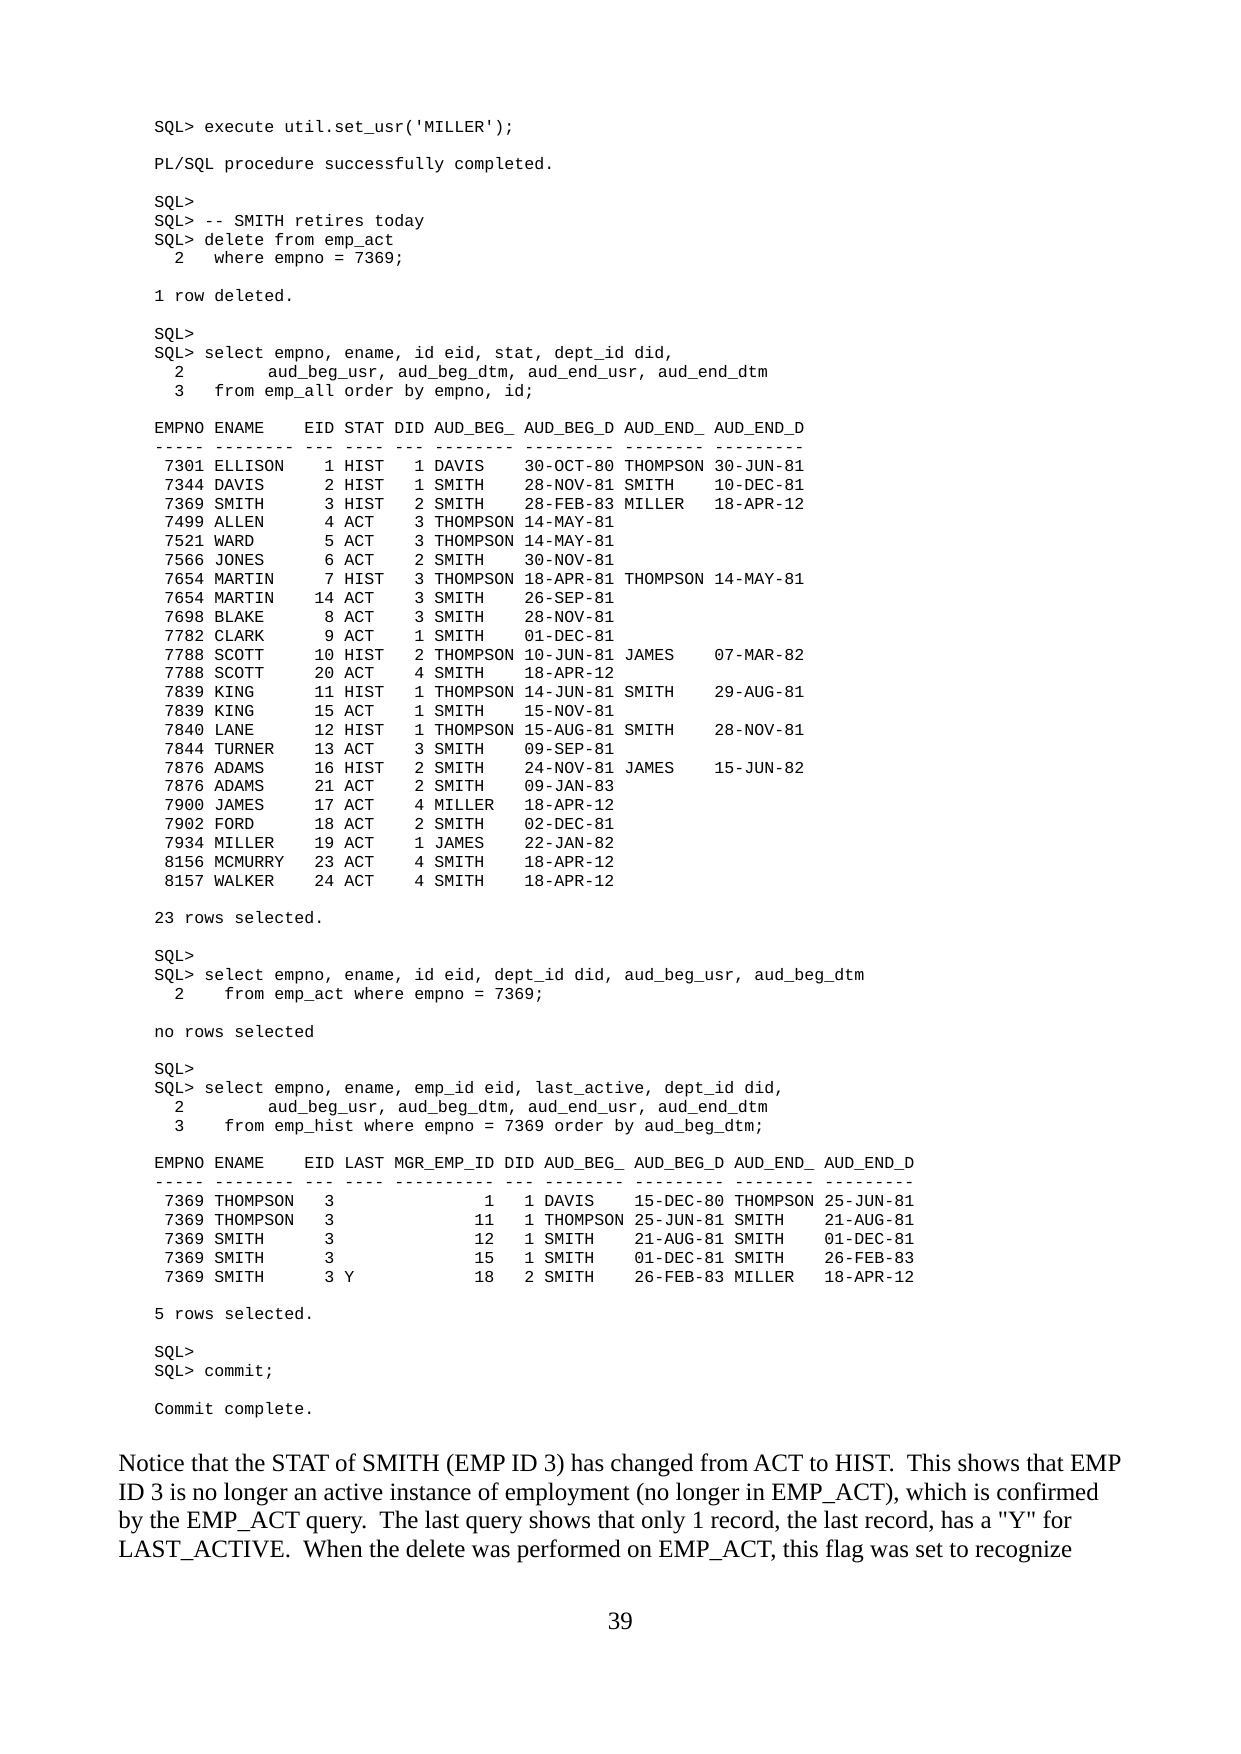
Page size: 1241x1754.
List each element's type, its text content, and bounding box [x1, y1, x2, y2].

text SQL> commit; [154, 1362, 1086, 1381]
text SQL> [154, 193, 1086, 212]
text SQL> execute util.set_usr('MILLER'); [154, 118, 1086, 137]
text 2 aud_beg_usr, aud_beg_dtm, aud_end_usr, aud_end_dtm [154, 1098, 1086, 1117]
text 7344 DAVIS 2 HIST 1 SMITH 28-NOV-81 SMITH 10-DEC-81 [154, 476, 1086, 495]
text SQL> delete from emp_act [154, 231, 1086, 250]
text 1 row deleted. [154, 288, 1086, 307]
text 7369 SMITH 3 Y 18 2 SMITH 26-FEB-83 MILLER 18-APR-12 [154, 1268, 1086, 1287]
text 7521 WARD 5 ACT 3 THOMPSON 14-MAY-81 [154, 533, 1086, 552]
text 5 rows selected. [154, 1306, 1086, 1325]
text 7499 ALLEN 4 ACT 3 THOMPSON 14-MAY-81 [154, 514, 1086, 533]
text 8156 MCMURRY 23 ACT 4 SMITH 18-APR-12 [154, 853, 1086, 872]
text 7369 SMITH 3 HIST 2 SMITH 28-FEB-83 MILLER 18-APR-12 [154, 495, 1086, 514]
text 7782 CLARK 9 ACT 1 SMITH 01-DEC-81 [154, 627, 1086, 646]
text 7654 MARTIN 7 HIST 3 THOMPSON 18-APR-81 THOMPSON 14-MAY-81 [154, 571, 1086, 589]
text 2 from emp_act where empno = 7369; [154, 985, 1086, 1004]
text 7698 BLAKE 8 ACT 3 SMITH 28-NOV-81 [154, 608, 1086, 627]
text 23 rows selected. [154, 910, 1086, 929]
text 7900 JAMES 17 ACT 4 MILLER 18-APR-12 [154, 797, 1086, 816]
text SQL> select empno, ename, id eid, dept_id did, aud_beg_usr, aud_beg_dtm [154, 967, 1086, 985]
text 2 aud_beg_usr, aud_beg_dtm, aud_end_usr, aud_end_dtm [154, 363, 1086, 382]
text EMPNO ENAME EID STAT DID AUD_BEG_ AUD_BEG_D AUD_END_ AUD_END_D [154, 420, 1086, 439]
text 7902 FORD 18 ACT 2 SMITH 02-DEC-81 [154, 816, 1086, 834]
text 7566 JONES 6 ACT 2 SMITH 30-NOV-81 [154, 552, 1086, 571]
text 7876 ADAMS 21 ACT 2 SMITH 09-JAN-83 [154, 778, 1086, 797]
text 7369 SMITH 3 12 1 SMITH 21-AUG-81 SMITH 01-DEC-81 [154, 1231, 1086, 1249]
text 3 from emp_all order by empno, id; [154, 382, 1086, 401]
text SQL> select empno, ename, id eid, stat, dept_id did, [154, 344, 1086, 363]
text 2 where empno = 7369; [154, 250, 1086, 269]
text 7840 LANE 12 HIST 1 THOMPSON 15-AUG-81 SMITH 28-NOV-81 [154, 721, 1086, 740]
text 7369 SMITH 3 15 1 SMITH 01-DEC-81 SMITH 26-FEB-83 [154, 1249, 1086, 1268]
text SQL> [154, 948, 1086, 967]
text SQL> [154, 1344, 1086, 1362]
text 7369 THOMPSON 3 1 1 DAVIS 15-DEC-80 THOMPSON 25-JUN-81 [154, 1193, 1086, 1212]
text 7369 THOMPSON 3 11 1 THOMPSON 25-JUN-81 SMITH 21-AUG-81 [154, 1212, 1086, 1231]
text EMPNO ENAME EID LAST MGR_EMP_ID DID AUD_BEG_ AUD_BEG_D AUD_END_ AUD_END_D [154, 1155, 1086, 1174]
text 7839 KING 11 HIST 1 THOMPSON 14-JUN-81 SMITH 29-AUG-81 [154, 684, 1086, 703]
text 7301 ELLISON 1 HIST 1 DAVIS 30-OCT-80 THOMPSON 30-JUN-81 [154, 457, 1086, 476]
text ----- -------- --- ---- --- -------- --------- -------- --------- [154, 439, 1086, 457]
text Commit complete. [154, 1400, 1086, 1419]
text 7654 MARTIN 14 ACT 3 SMITH 26-SEP-81 [154, 589, 1086, 608]
text 7876 ADAMS 16 HIST 2 SMITH 24-NOV-81 JAMES 15-JUN-82 [154, 759, 1086, 778]
text 7844 TURNER 13 ACT 3 SMITH 09-SEP-81 [154, 740, 1086, 759]
text SQL> select empno, ename, emp_id eid, last_active, dept_id did, [154, 1080, 1086, 1098]
text SQL> [154, 1061, 1086, 1080]
text SQL> -- SMITH retires today [154, 212, 1086, 231]
text 7788 SCOTT 20 ACT 4 SMITH 18-APR-12 [154, 665, 1086, 684]
text PL/SQL procedure successfully completed. [154, 156, 1086, 175]
text no rows selected [154, 1023, 1086, 1042]
text 3 from emp_hist where empno = 7369 order by aud_beg_dtm; [154, 1117, 1086, 1136]
text Notice that the STAT of SMITH (EMP ID 3) has changed from ACT to HIST. This shows that EMP ID 3 is no longer an active instance of employment (no longer in EMP_ACT), which is confirmed by the EMP_ACT query. The last query shows that only 1 record, the last record, has a "Y" for LAST_ACTIVE. When the delete was performed on EMP_ACT, this flag was set to recognize [118, 1448, 1122, 1563]
text ----- -------- --- ---- ---------- --- -------- --------- -------- --------- [154, 1174, 1086, 1193]
text 7934 MILLER 19 ACT 1 JAMES 22-JAN-82 [154, 834, 1086, 853]
text SQL> [154, 326, 1086, 344]
text 7839 KING 15 ACT 1 SMITH 15-NOV-81 [154, 703, 1086, 721]
text 8157 WALKER 24 ACT 4 SMITH 18-APR-12 [154, 872, 1086, 891]
text 7788 SCOTT 10 HIST 2 THOMPSON 10-JUN-81 JAMES 07-MAR-82 [154, 646, 1086, 665]
